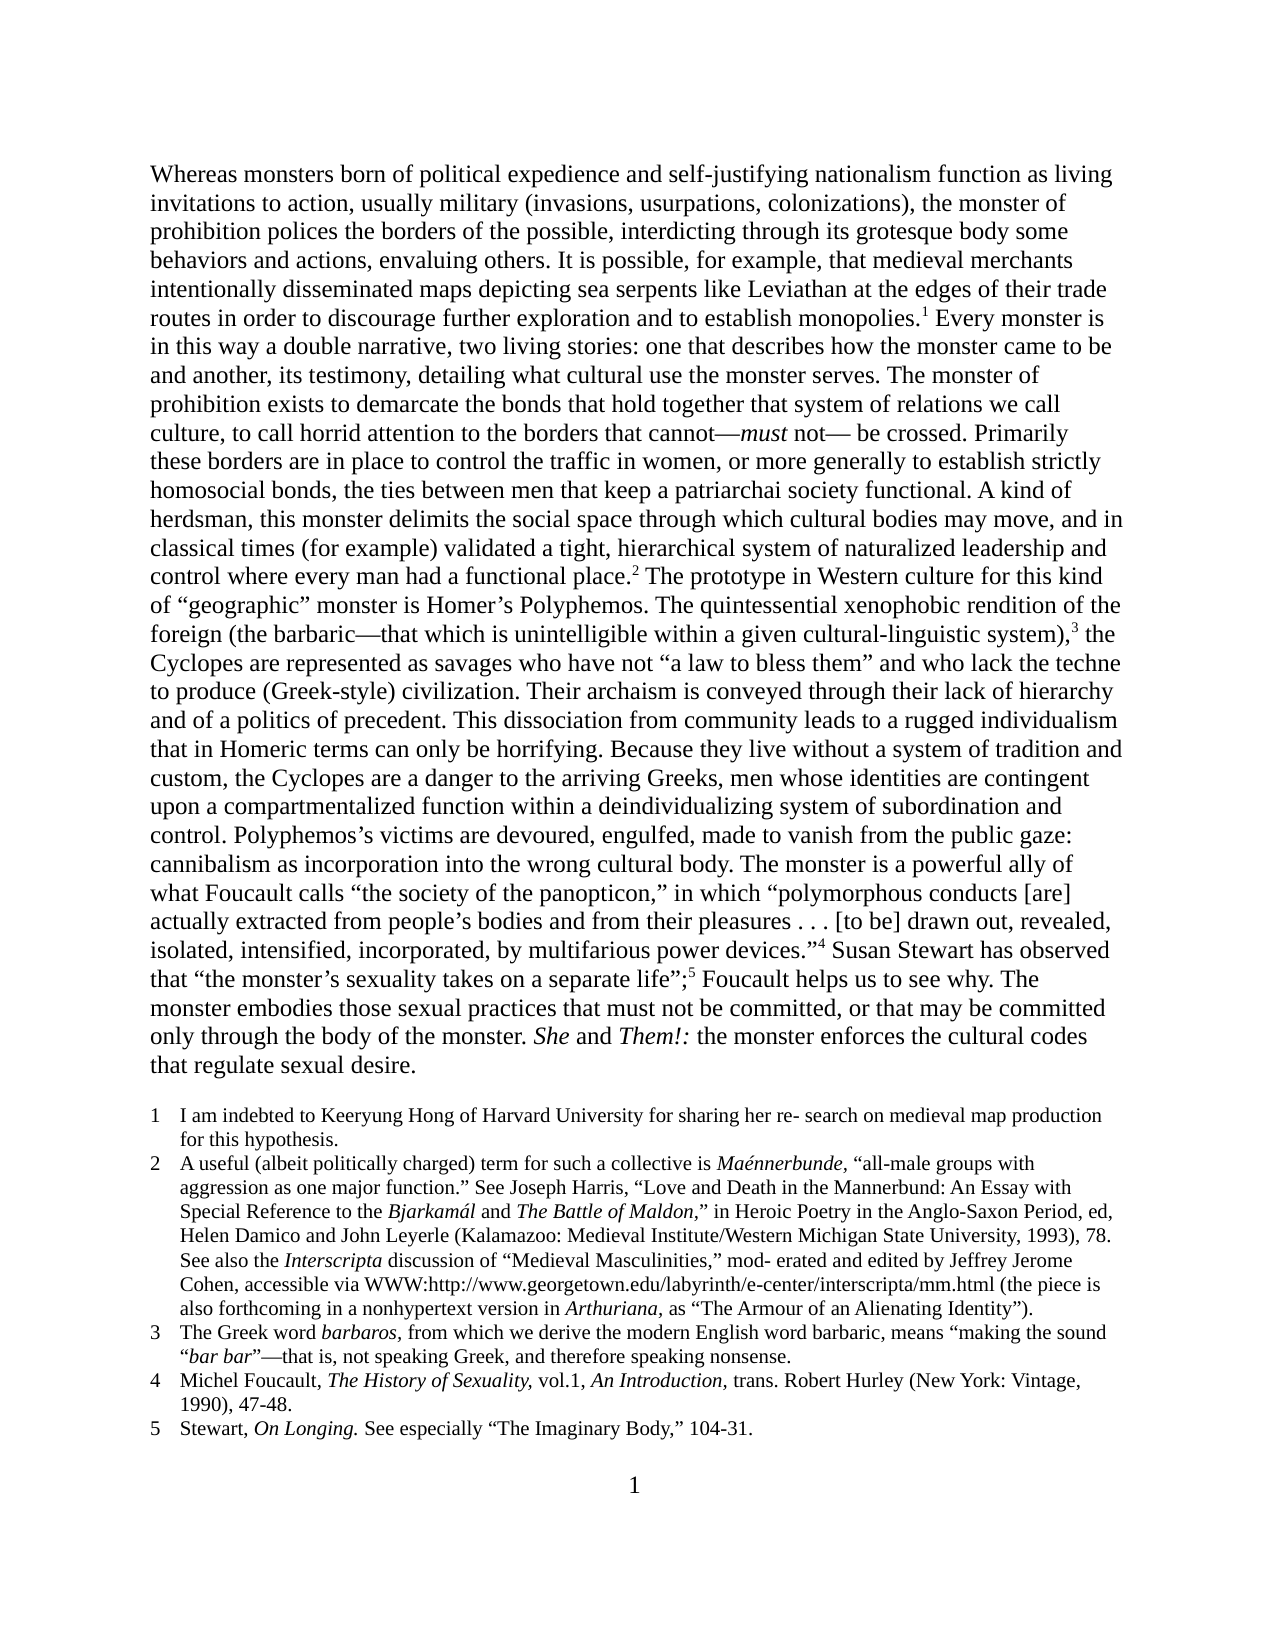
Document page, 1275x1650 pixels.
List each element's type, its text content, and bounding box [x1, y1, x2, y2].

text The Greek word barbaros, from which we derive the modern English word barbaric, means “making the sound “bar bar”—that is, not speaking Greek, and therefore speaking nonsense. [150, 1320, 1125, 1368]
text Stewart, On Longing. See especially “The Imaginary Body,” 104-31. [150, 1416, 1125, 1440]
text Whereas monsters born of political expedience and self-justifying nationalism function as living invitations to action, usually military (invasions, usurpations, colonizations), the monster of prohibition polices the borders of the possible, interdicting through its grotesque body some behaviors and actions, envaluing others. It is possible, for example, that medieval merchants intentionally disseminated maps depicting sea serpents like Leviathan at the edges of their trade routes in order to discourage further exploration and to establish monopolies. Every monster is in this way a double narrative, two living stories: one that describes how the monster came to be and another, its testimony, detailing what cultural use the monster serves. The monster of prohibition exists to demarcate the bonds that hold together that system of relations we call culture, to call horrid attention to the borders that cannot—must not— be crossed. Primarily these borders are in place to control the traffic in women, or more generally to establish strictly homosocial bonds, the ties between men that keep a patriarchai society functional. A kind of herdsman, this monster delimits the social space through which cultural bodies may move, and in classical times (for example) validated a tight, hierarchical system of naturalized leadership and control where every man had a functional place. The prototype in Western culture for this kind of “geographic” monster is Homer’s Polyphemos. The quintessential xenophobic rendition of the foreign (the barbaric—that which is unintelligible within a given cultural-linguistic system), the Cyclopes are represented as savages who have not “a law to bless them” and who lack the techne to produce (Greek-style) civilization. Their archaism is conveyed through their lack of hierarchy and of a politics of precedent. This dissociation from community leads to a rugged individualism that in Homeric terms can only be horrifying. Because they live without a system of tradition and custom, the Cyclopes are a danger to the arriving Greeks, men whose identities are contingent upon a compartmentalized function within a deindividualizing system of subordination and control. Polyphemos’s victims are devoured, engulfed, made to vanish from the public gaze: cannibalism as incorporation into the wrong cultural body. The monster is a powerful ally of what Foucault calls “the society of the panopticon,” in which “polymorphous conducts [are] actually extracted from people’s bodies and from their pleasures . . . [to be] drawn out, revealed, isolated, intensified, incorporated, by multifarious power devices.” Susan Stewart has observed that “the monster’s sexuality takes on a separate life”; Foucault helps us to see why. The monster embodies those sexual practices that must not be committed, or that may be committed only through the body of the monster. She and Them!: the monster enforces the cultural codes that regulate sexual desire. [150, 159, 1125, 1079]
text A useful (albeit politically charged) term for such a collective is Maénnerbunde, “all-male groups with aggression as one major function.” See Joseph Harris, “Love and Death in the Mannerbund: An Essay with Special Reference to the Bjarkamál and The Battle of Maldon,” in Heroic Poetry in the Anglo-Saxon Period, ed, Helen Damico and John Leyerle (Kalamazoo: Medieval Institute/Western Michigan State University, 1993), 78. See also the Interscripta discussion of “Medieval Masculinities,” mod- erated and edited by Jeffrey Jerome Cohen, accessible via WWW:http://www.georgetown.edu/labyrinth/e-center/interscripta/mm.html (the piece is also forthcoming in a nonhypertext version in Arthuriana, as “The Armour of an Alienating Identity”). [150, 1151, 1125, 1320]
text I am indebted to Keeryung Hong of Harvard University for sharing her re- search on medieval map production for this hypothesis. [150, 1103, 1125, 1151]
text Michel Foucault, The History of Sexuality, vol.1, An Introduction, trans. Robert Hurley (New York: Vintage, 1990), 47-48. [150, 1368, 1125, 1416]
